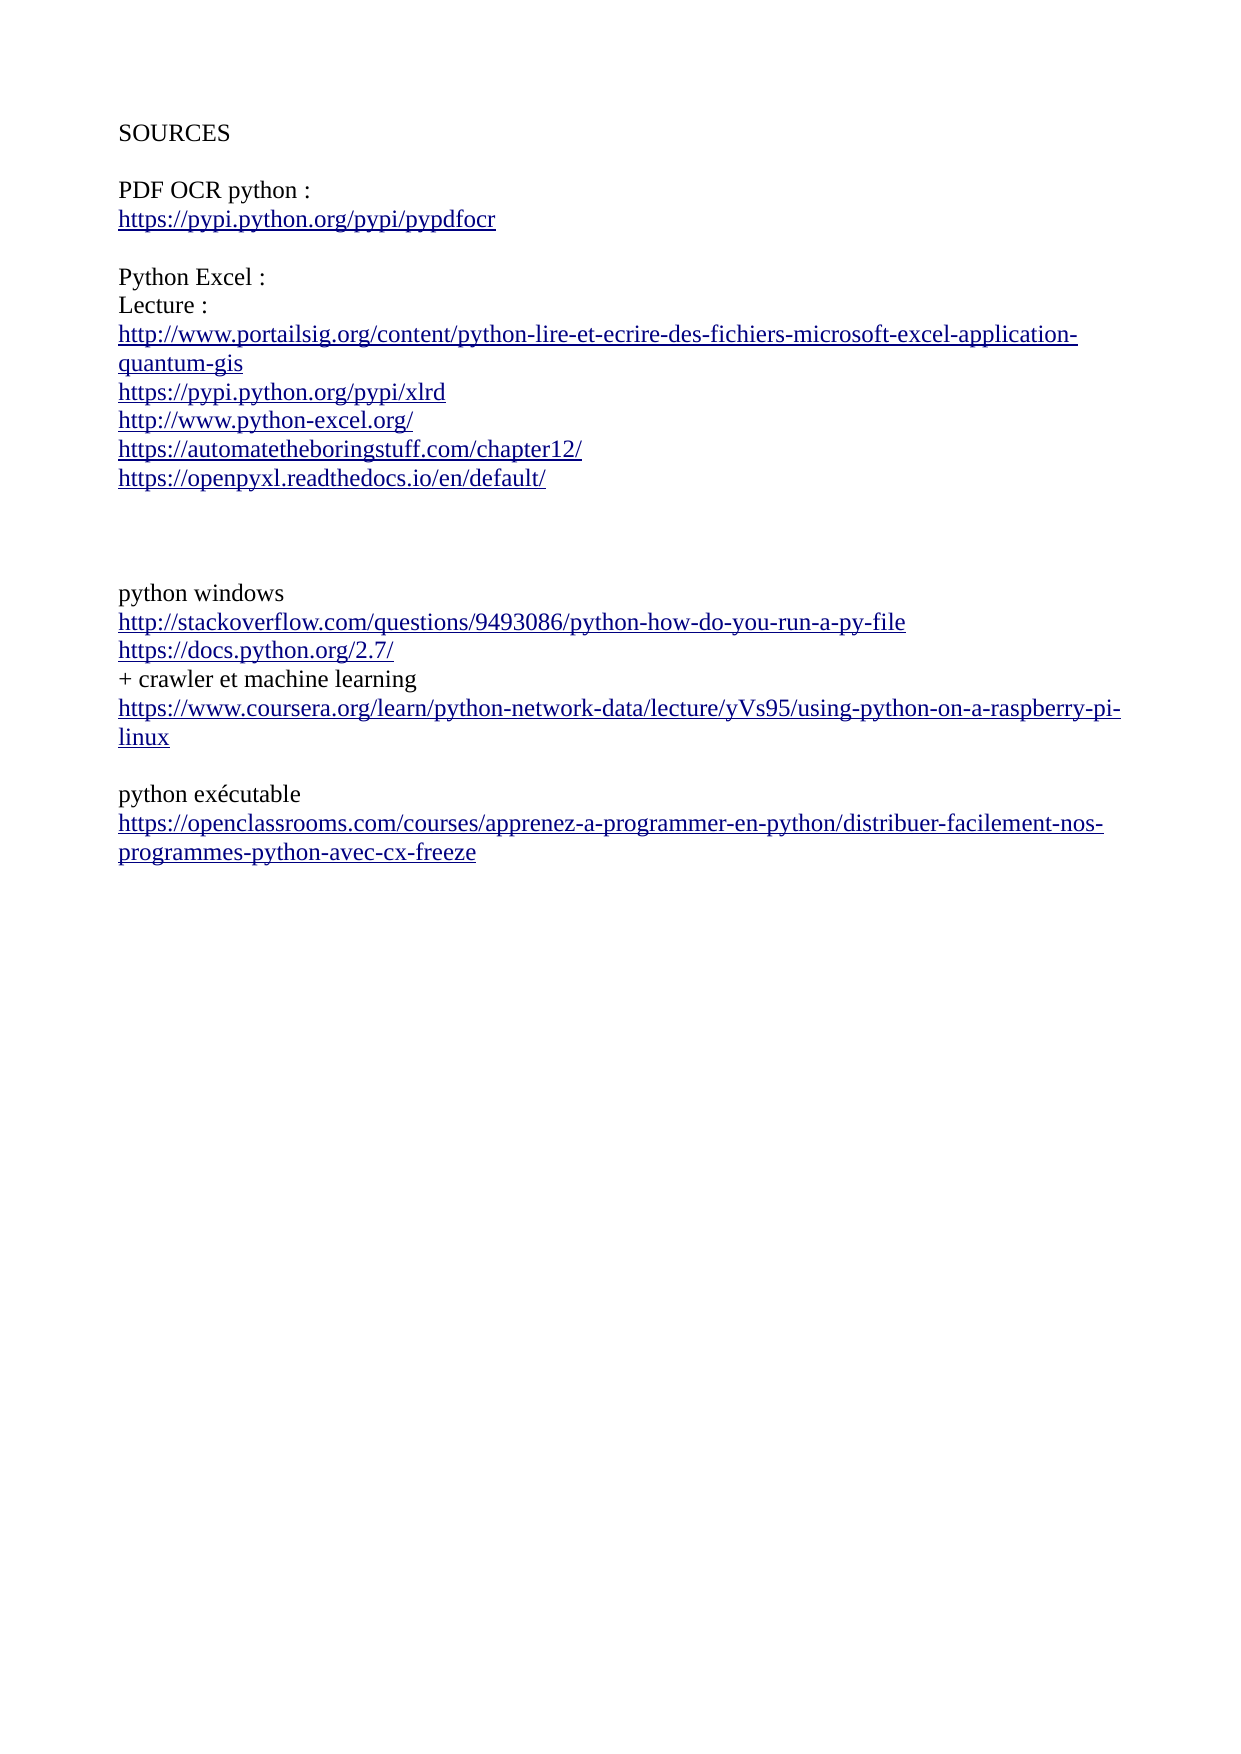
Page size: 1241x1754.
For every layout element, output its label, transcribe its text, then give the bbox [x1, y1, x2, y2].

text http://www.python-excel.org/ [118, 406, 1122, 434]
text http://www.portailsig.org/content/python-lire-et-ecrire-des-fichiers-microsoft-excel-application-quantum-gis [118, 319, 1122, 377]
text https://openpyxl.readthedocs.io/en/default/ [118, 463, 1122, 492]
text python windows [118, 578, 1122, 607]
text https://automatetheboringstuff.com/chapter12/ [118, 434, 1122, 463]
text Lecture : [118, 291, 1122, 319]
text https://www.coursera.org/learn/python-network-data/lecture/yVs95/using-python-on-a-raspberry-pi-linux [118, 693, 1122, 751]
text https://openclassrooms.com/courses/apprenez-a-programmer-en-python/distribuer-facilement-nos-programmes-python-avec-cx-freeze [118, 808, 1122, 866]
text https://pypi.python.org/pypi/xlrd [118, 377, 1122, 406]
text Python Excel : [118, 262, 1122, 291]
text PDF OCR python : [118, 176, 1122, 204]
text + crawler et machine learning [118, 664, 1122, 693]
text https://docs.python.org/2.7/ [118, 636, 1122, 664]
text http://stackoverflow.com/questions/9493086/python-how-do-you-run-a-py-file [118, 607, 1122, 636]
text https://pypi.python.org/pypi/pypdfocr [118, 204, 1122, 233]
text SOURCES [118, 118, 1122, 147]
text python exécutable [118, 779, 1122, 808]
